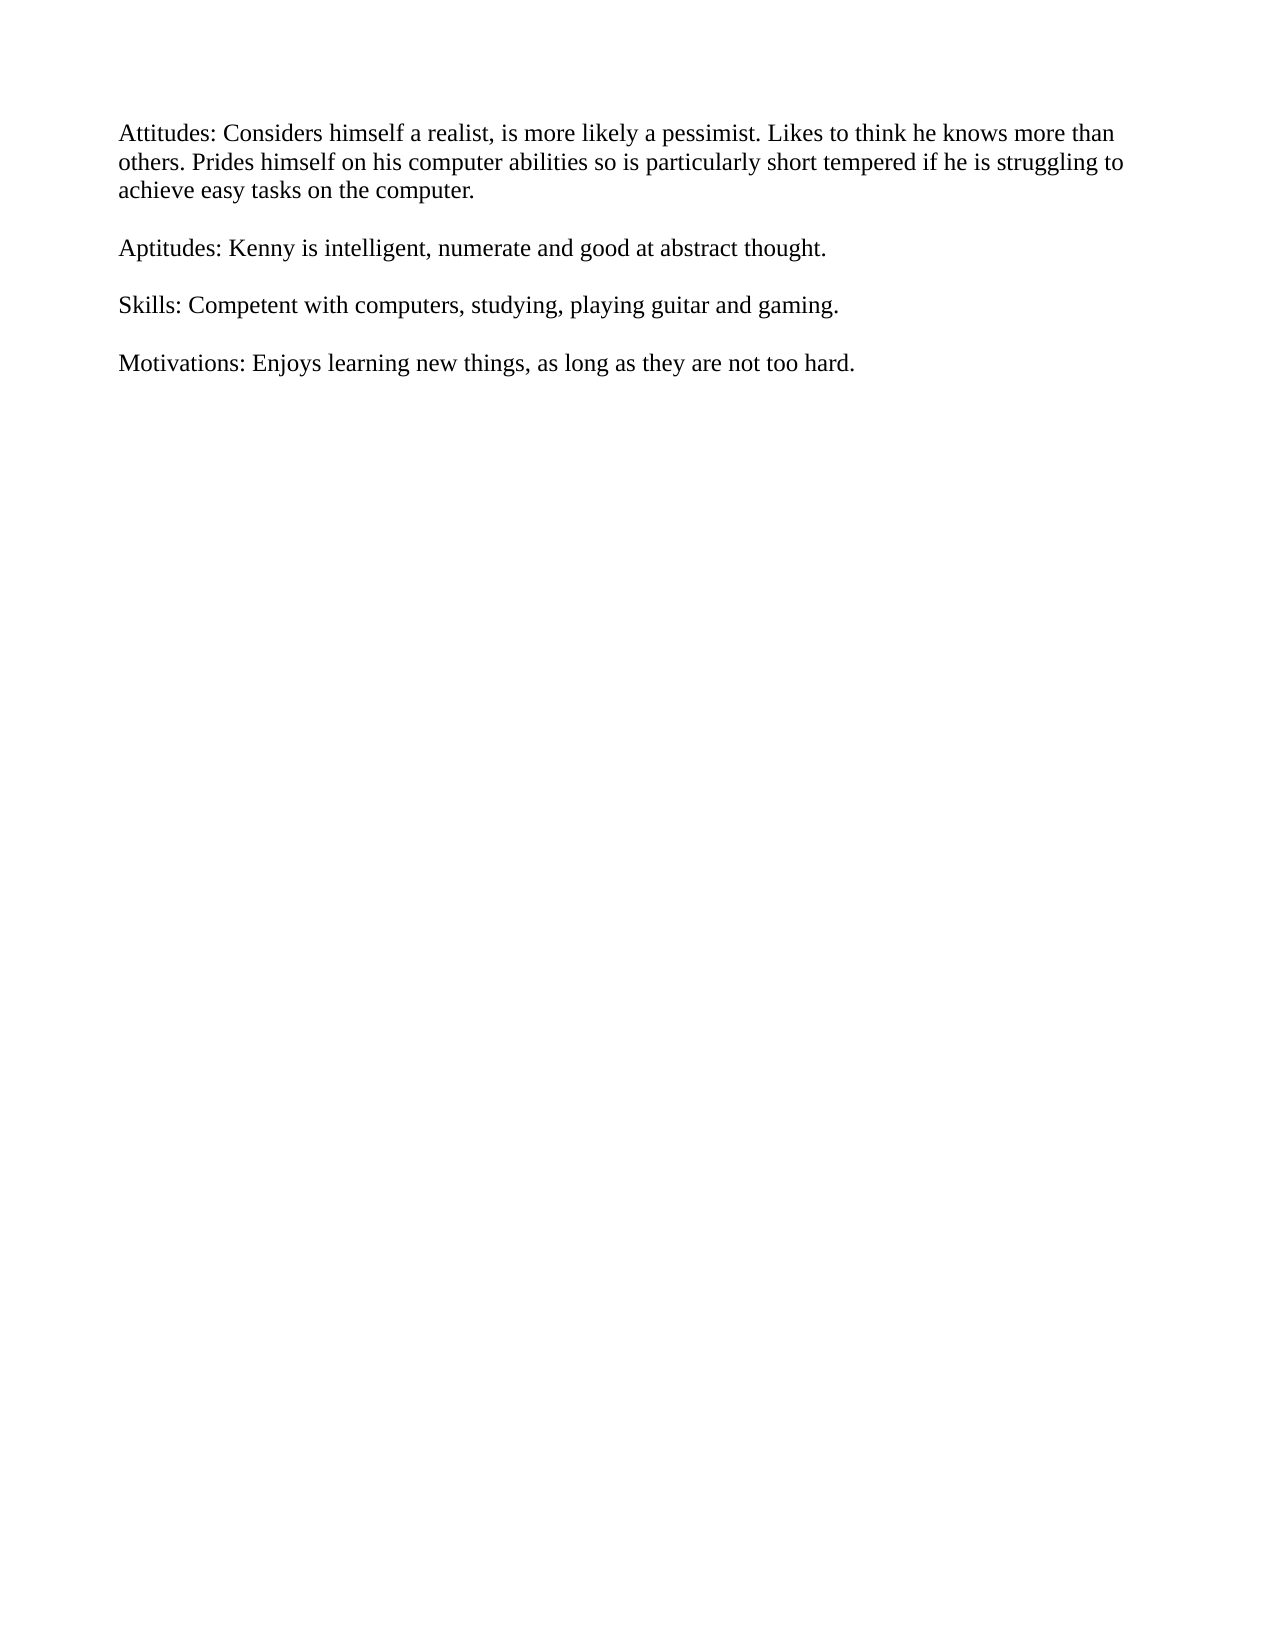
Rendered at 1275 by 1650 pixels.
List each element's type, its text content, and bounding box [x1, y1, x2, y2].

text Skills: Competent with computers, studying, playing guitar and gaming. [118, 291, 1157, 319]
text Motivations: Enjoys learning new things, as long as they are not too hard. [118, 348, 1157, 377]
text Aptitudes: Kenny is intelligent, numerate and good at abstract thought. [118, 233, 1157, 262]
text Attitudes: Considers himself a realist, is more likely a pessimist. Likes to think he knows more than others. Prides himself on his computer abilities so is particularly short tempered if he is struggling to achieve easy tasks on the computer. [118, 118, 1157, 204]
